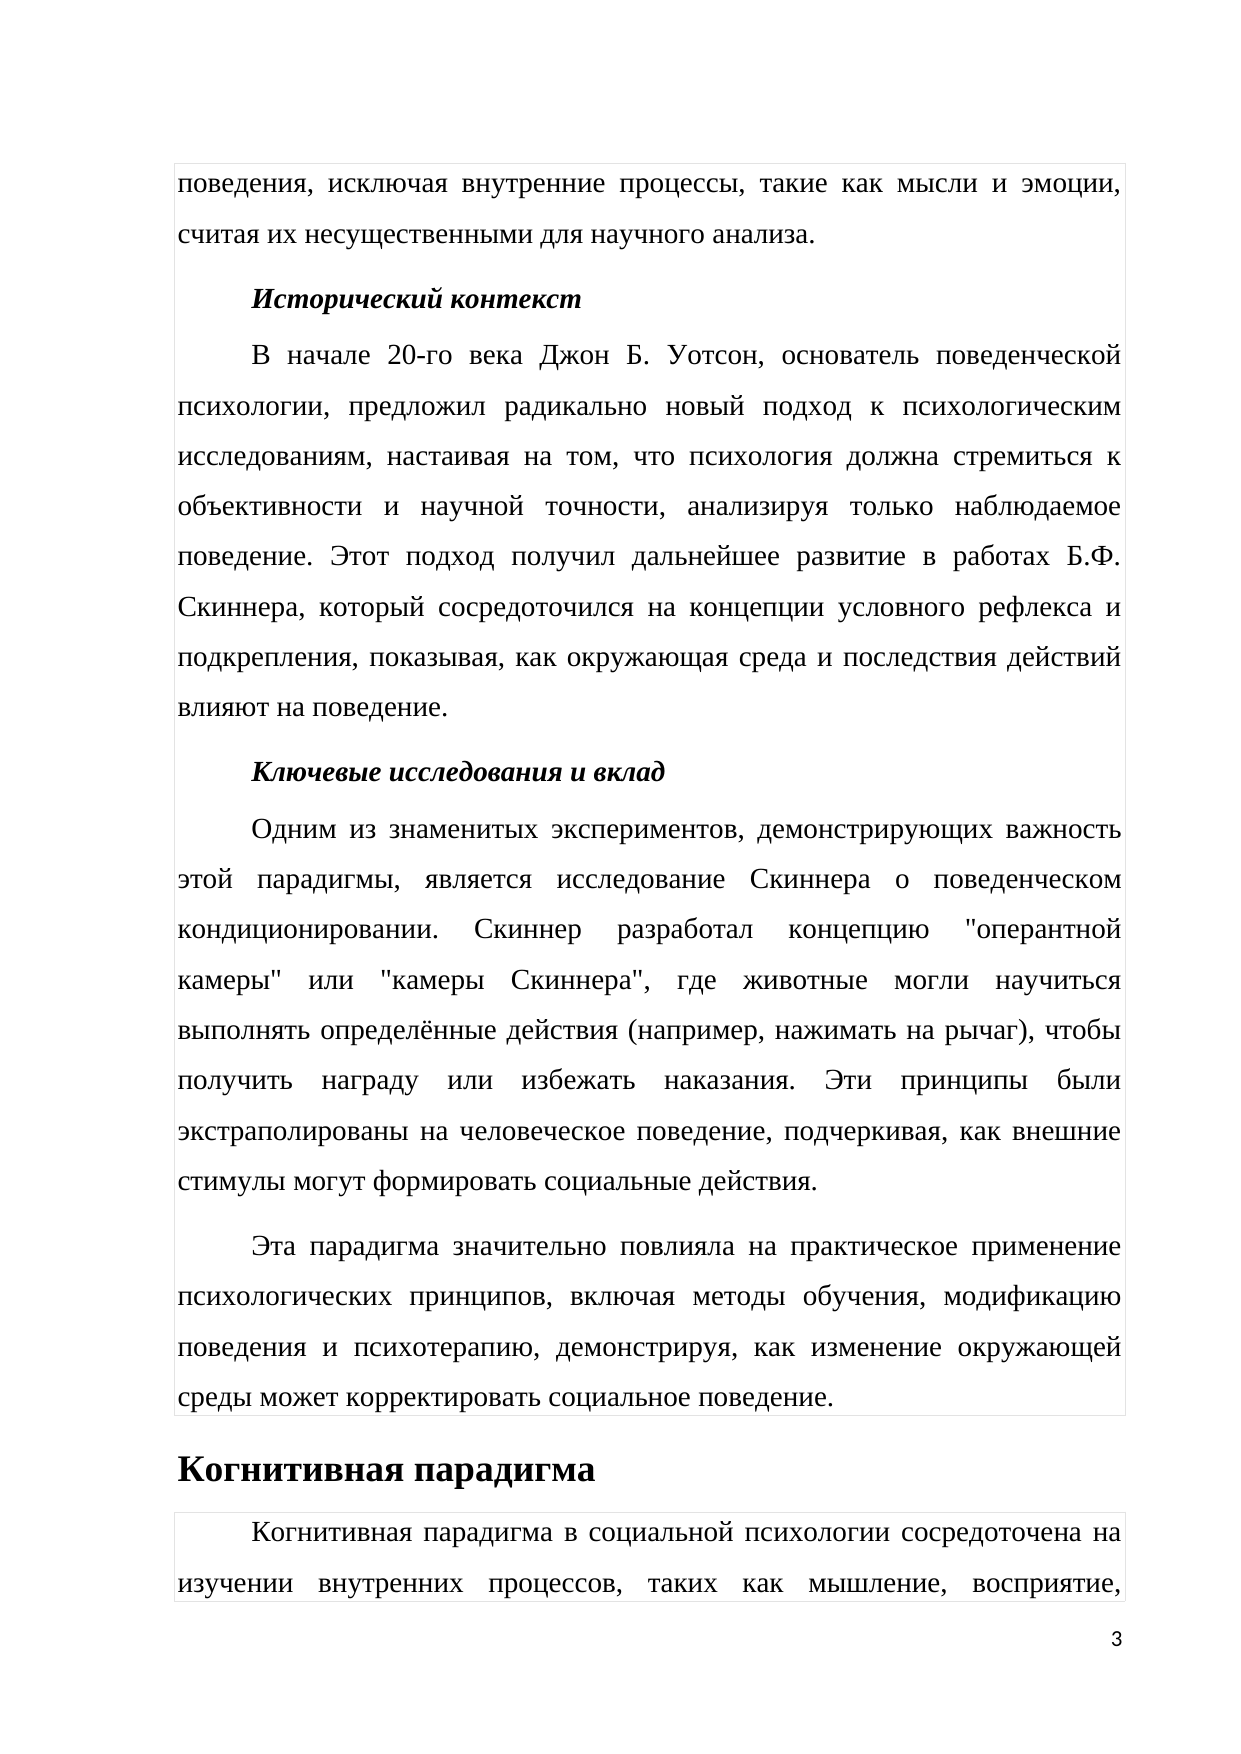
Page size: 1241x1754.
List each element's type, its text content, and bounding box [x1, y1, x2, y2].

text Когнитивная парадигма в социальной психологии сосредоточена на изучении внутренних процессов, таких как мышление, восприятие, [175, 1513, 1125, 1601]
subtitle Исторический контекст [175, 278, 1125, 314]
text Одним из знаменитых экспериментов, демонстрирующих важность этой парадигмы, является исследование Скиннера о поведенческом кондиционировании. Скиннер разработал концепцию "оперантной камеры" или "камеры Скиннера", где животные могли научиться выполнять определённые действия (например, нажимать на рычаг), чтобы получить награду или избежать наказания. Эти принципы были экстраполированы на человеческое поведение, подчеркивая, как внешние стимулы могут формировать социальные действия. [175, 808, 1125, 1197]
text В начале 20-го века Джон Б. Уотсон, основатель поведенческой психологии, предложил радикально новый подход к психологическим исследованиям, настаивая на том, что психология должна стремиться к объективности и научной точности, анализируя только наблюдаемое поведение. Этот подход получил дальнейшее развитие в работах Б.Ф. Скиннера, который сосредоточился на концепции условного рефлекса и подкрепления, показывая, как окружающая среда и последствия действий влияют на поведение. [175, 334, 1125, 723]
subtitle Ключевые исследования и вклад [175, 751, 1125, 788]
subtitle Когнитивная парадигма [177, 1447, 1122, 1490]
text Эта парадигма значительно повлияла на практическое применение психологических принципов, включая методы обучения, модификацию поведения и психотерапию, демонстрируя, как изменение окружающей среды может корректировать социальное поведение. [175, 1225, 1125, 1415]
text поведения, исключая внутренние процессы, такие как мысли и эмоции, считая их несущественными для научного анализа. [175, 164, 1125, 249]
